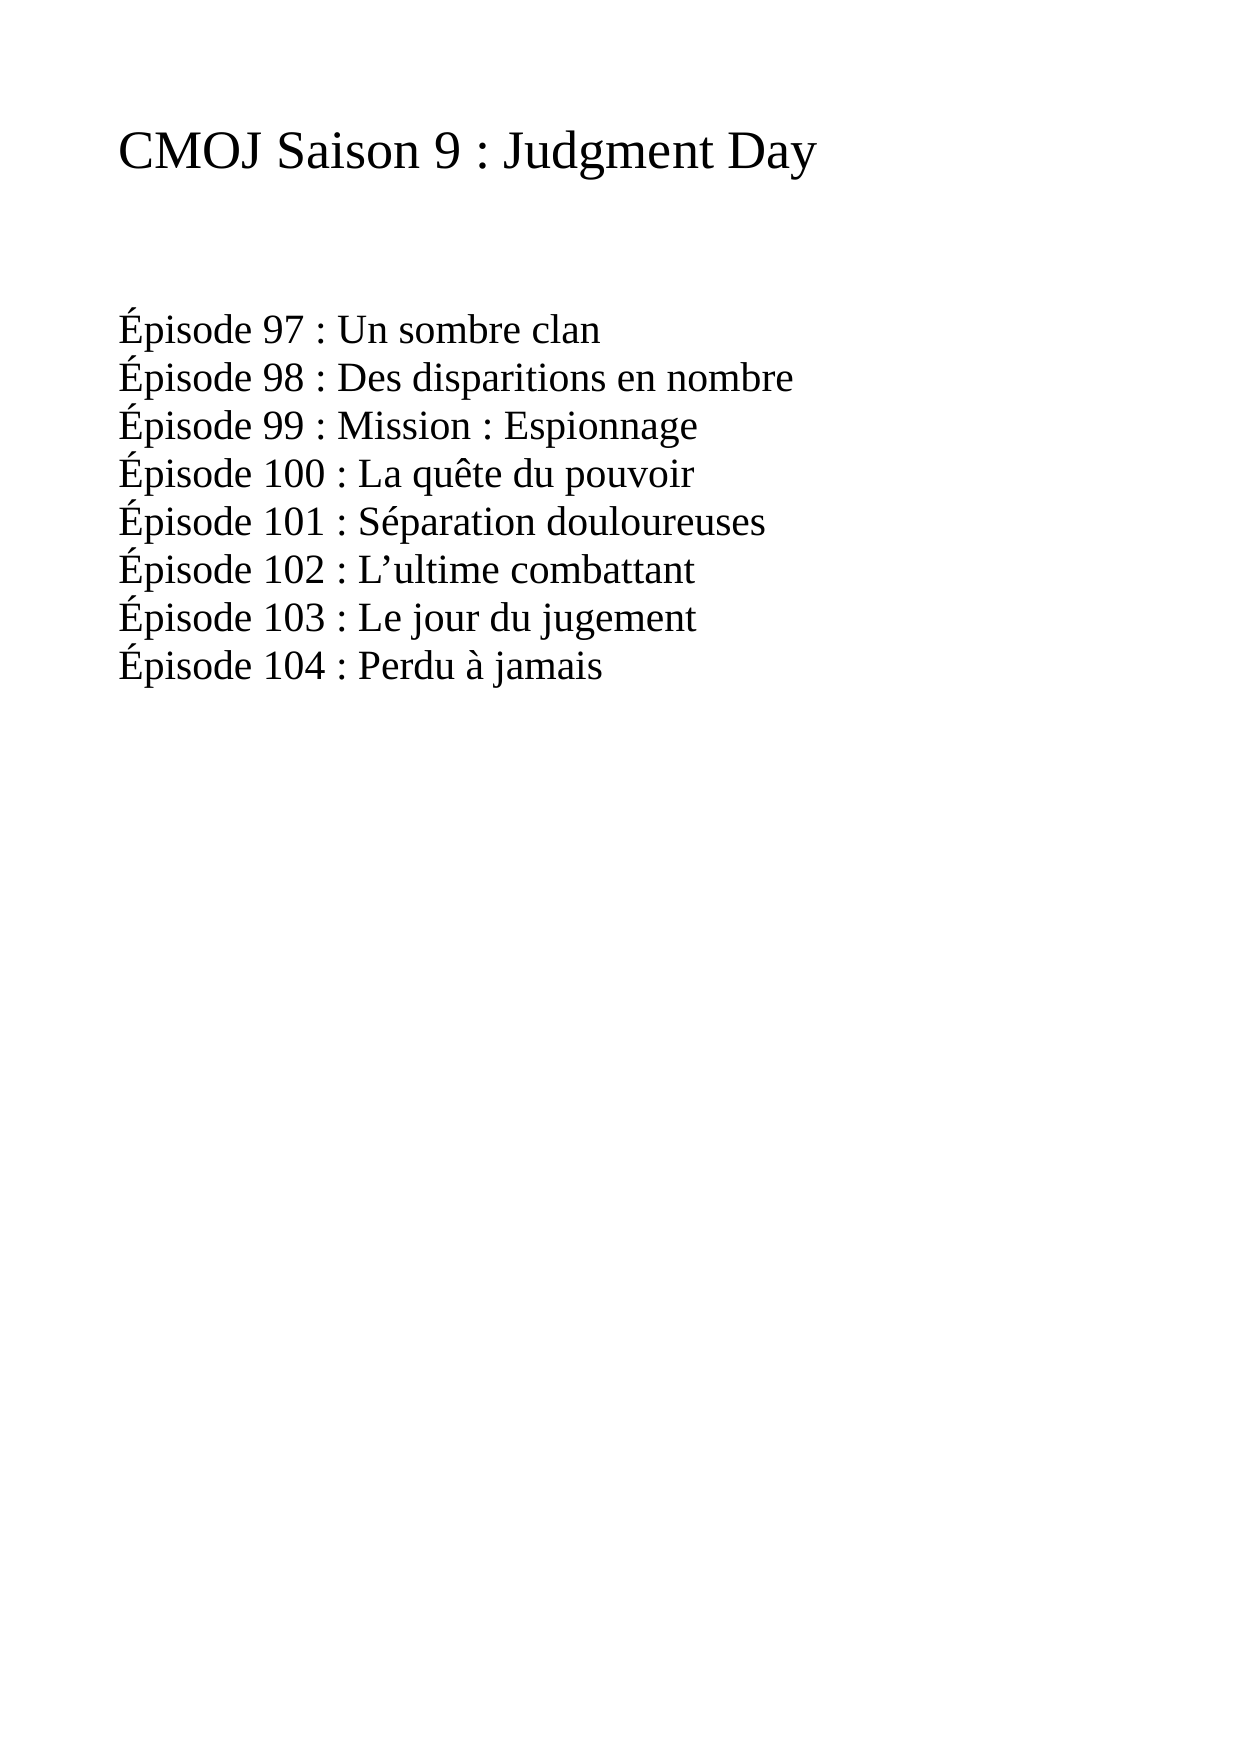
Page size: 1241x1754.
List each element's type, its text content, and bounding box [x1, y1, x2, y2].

text Épisode 103 : Le jour du jugement [118, 592, 1122, 640]
text Épisode 102 : L’ultime combattant [118, 544, 1122, 592]
text Épisode 97 : Un sombre clan [118, 305, 1122, 353]
text Épisode 98 : Des disparitions en nombre [118, 353, 1122, 401]
text Épisode 104 : Perdu à jamais [118, 640, 1122, 688]
text Épisode 99 : Mission : Espionnage [118, 401, 1122, 449]
text CMOJ Saison 9 : Judgment Day [118, 118, 1122, 180]
text Épisode 100 : La quête du pouvoir [118, 449, 1122, 497]
text Épisode 101 : Séparation douloureuses [118, 497, 1122, 544]
